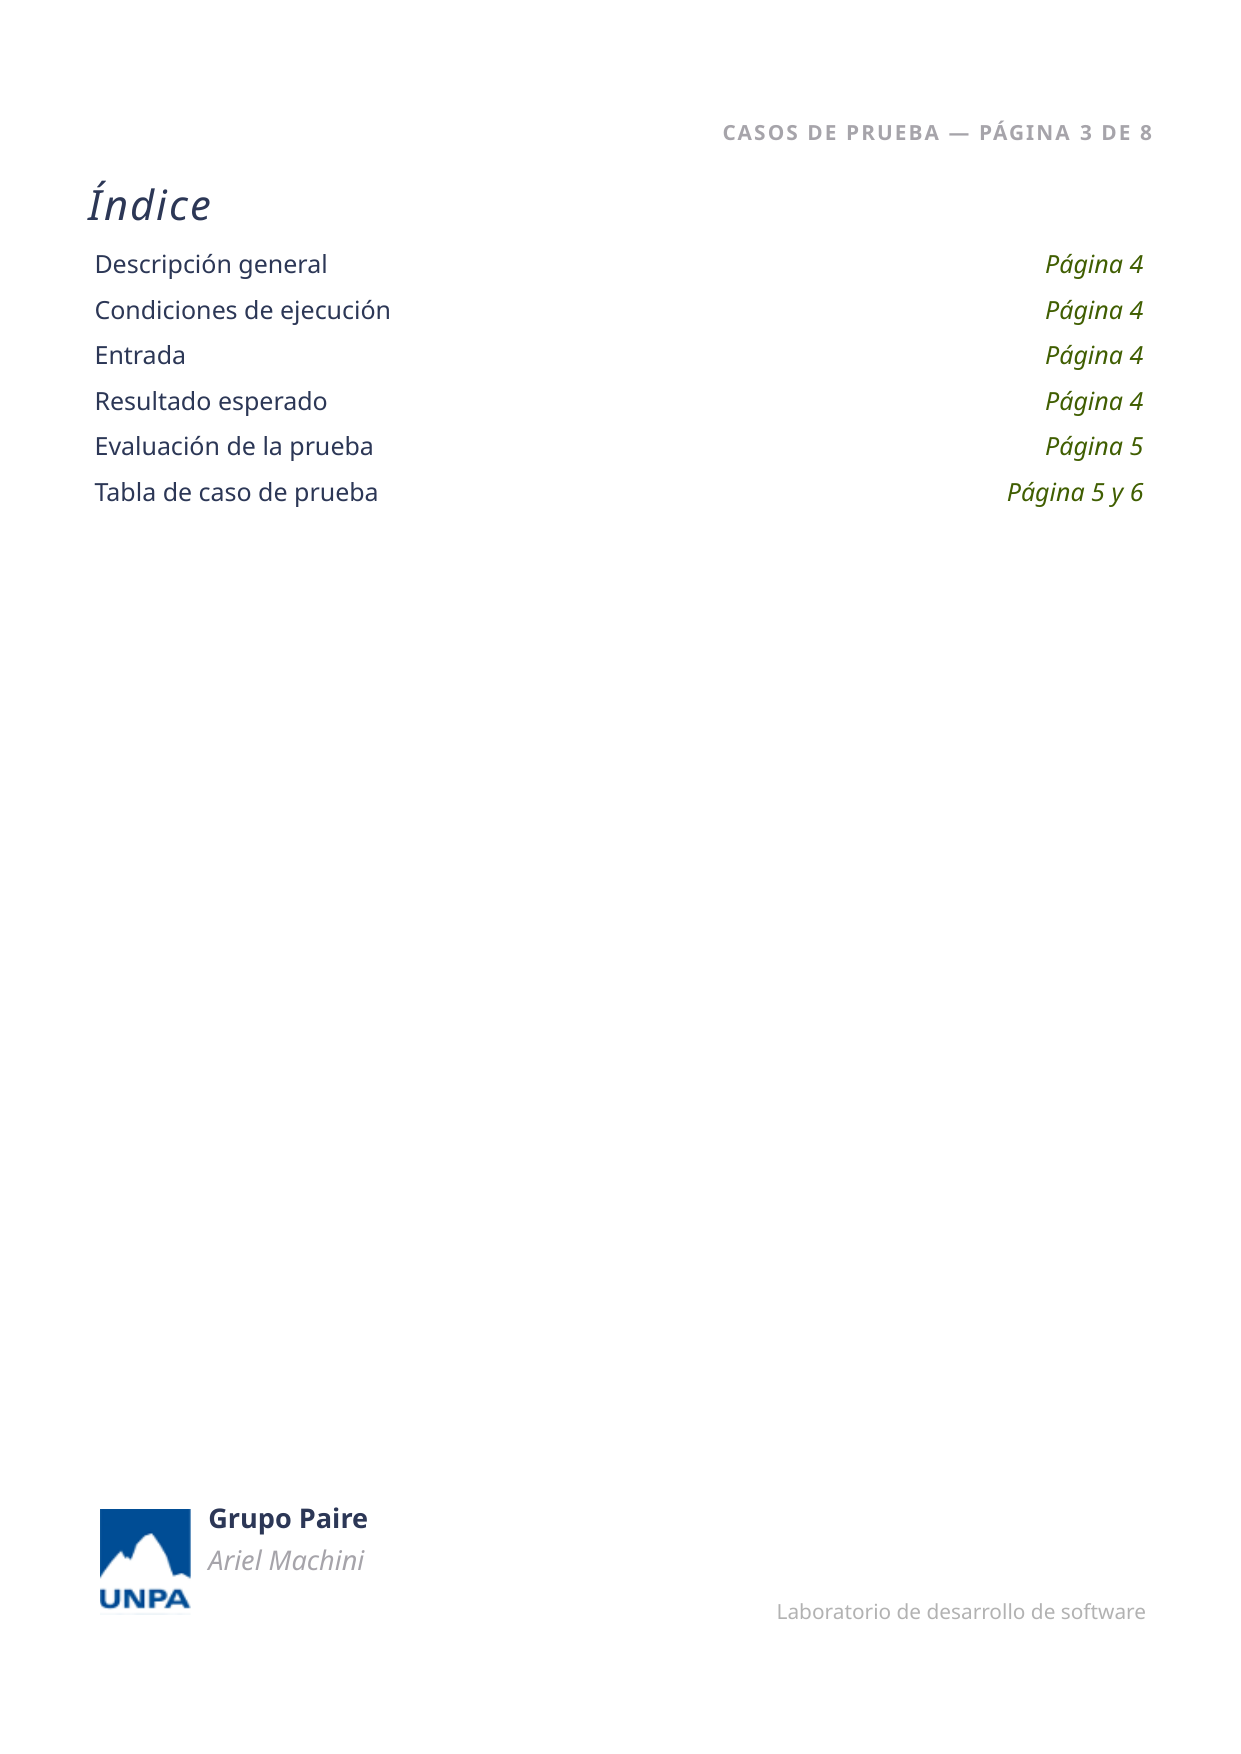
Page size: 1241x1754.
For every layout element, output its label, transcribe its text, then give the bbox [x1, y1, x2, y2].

table_cell Página 4 [620, 378, 1152, 423]
table_header Descripción general [89, 241, 620, 287]
table_cell Página 4 [620, 332, 1152, 378]
table_cell Evaluación de la prueba [89, 423, 620, 469]
picture [100, 1509, 191, 1615]
table_cell Resultado esperado [89, 378, 620, 423]
table_cell Condiciones de ejecución [89, 287, 620, 332]
table_cell Entrada [89, 332, 620, 378]
table_cell Página 5 [620, 423, 1152, 469]
text Índice [88, 176, 1152, 233]
table_header Página 4 [620, 241, 1152, 287]
table_cell Tabla de caso de prueba [89, 469, 620, 514]
table_cell Página 4 [620, 287, 1152, 332]
table_cell Página 5 y 6 [620, 469, 1152, 514]
